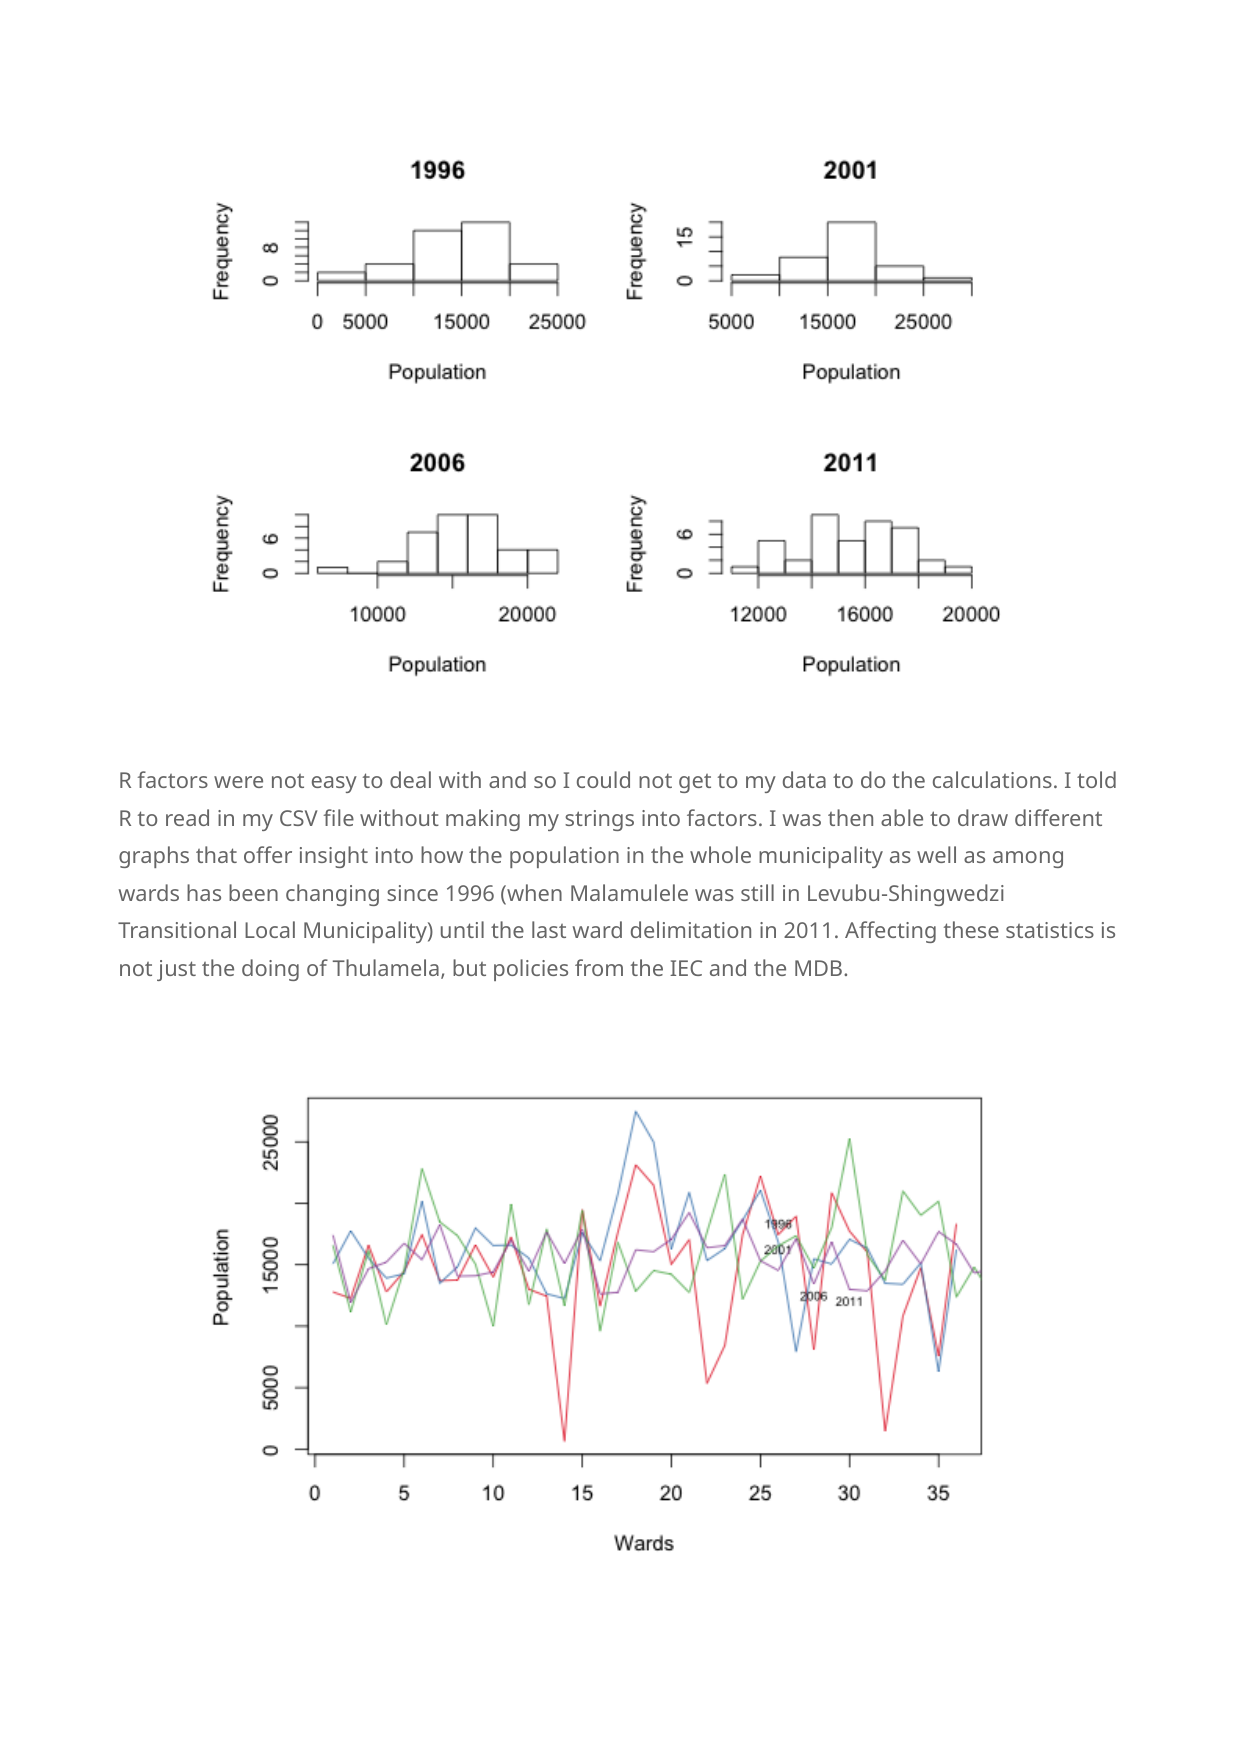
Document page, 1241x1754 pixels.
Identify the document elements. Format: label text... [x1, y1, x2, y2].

text R factors were not easy to deal with and so I could not get to my data to do the calculations. I told R to read in my CSV file without making my strings into factors. I was then able to draw different graphs that offer insight into how the population in the whole municipality as well as among wards has been changing since 1996 (when Malamulele was still in Levubu-Shingwedzi Transitional Local Municipality) until the last ward delimitation in 2011. Affecting these statistics is not just the doing of Thulamela, but policies from the IEC and the MDB. [118, 757, 1122, 982]
picture [206, 996, 1034, 1582]
picture [206, 118, 1034, 703]
